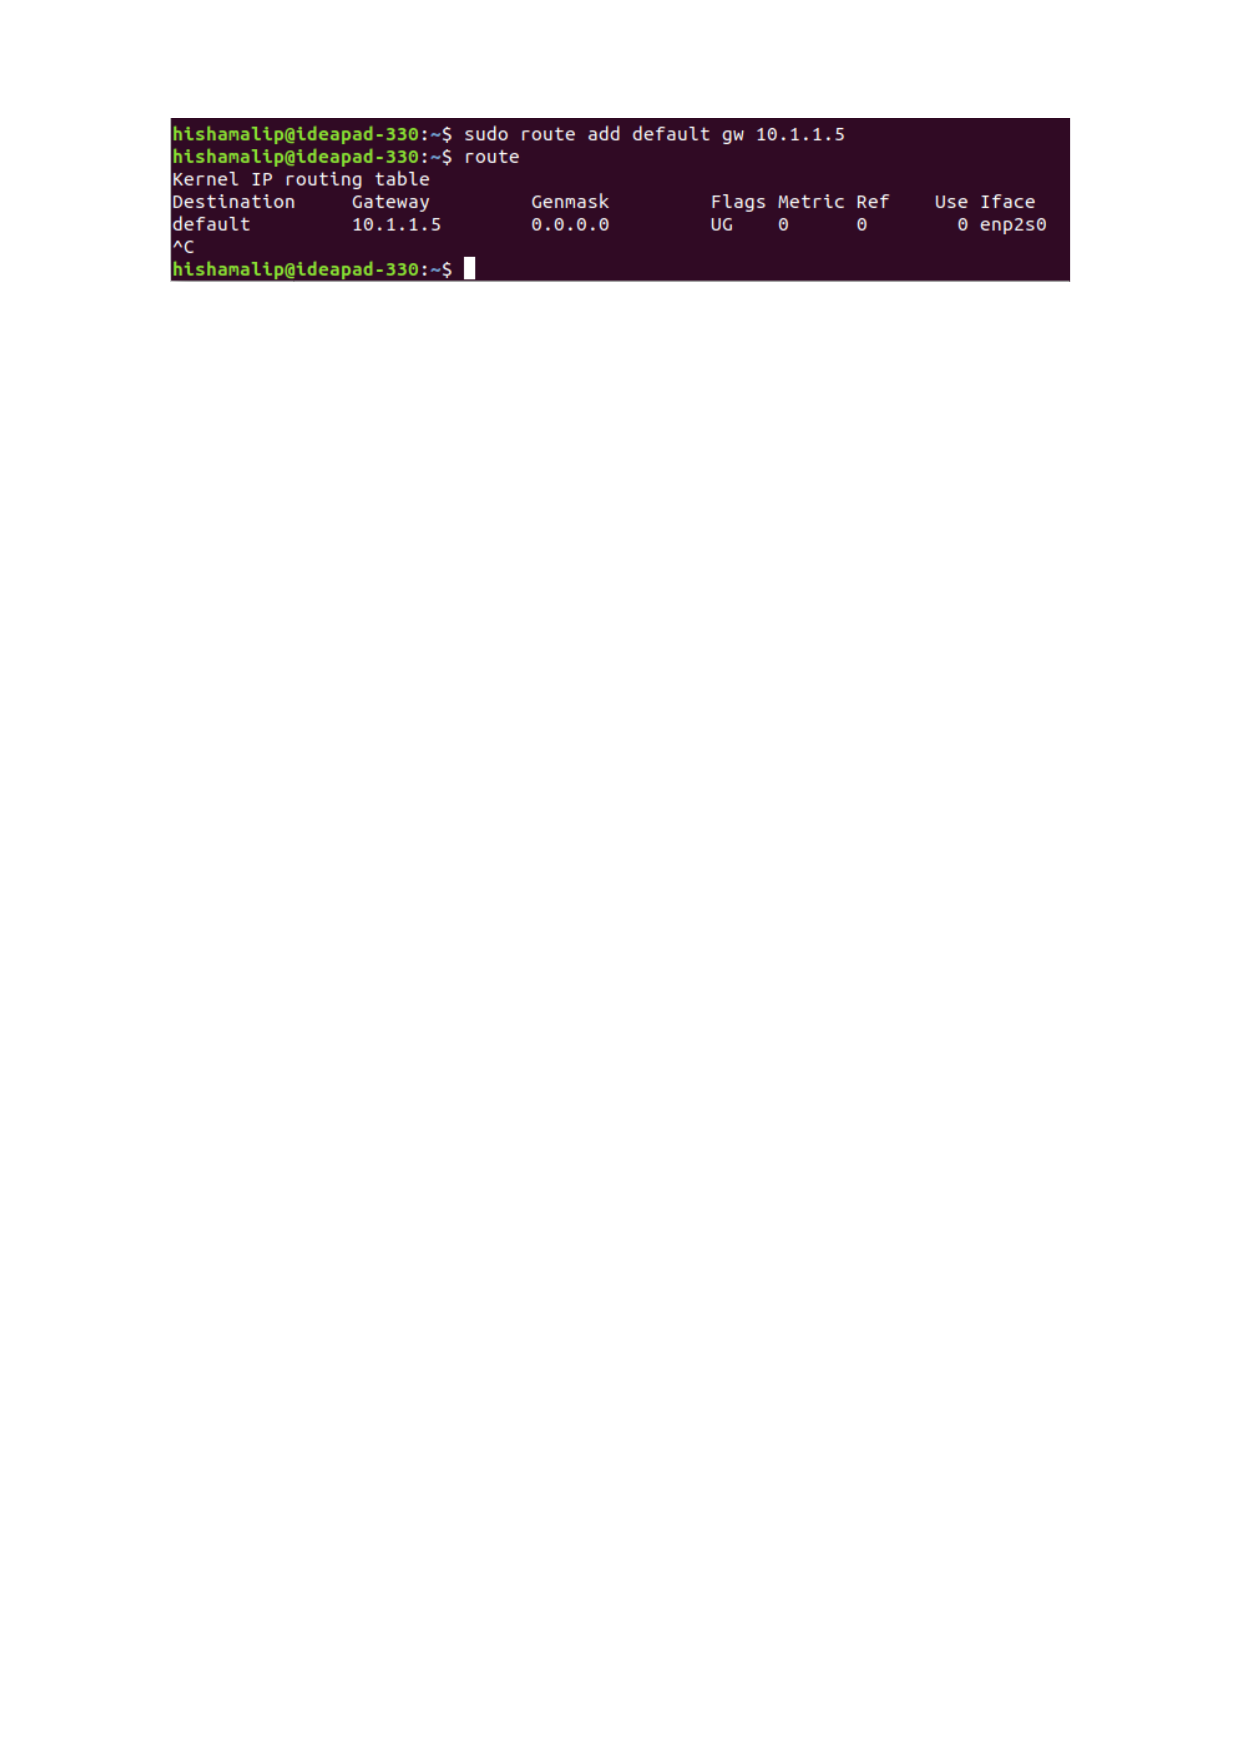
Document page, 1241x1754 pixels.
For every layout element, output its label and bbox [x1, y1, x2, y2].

picture [170, 118, 1071, 282]
